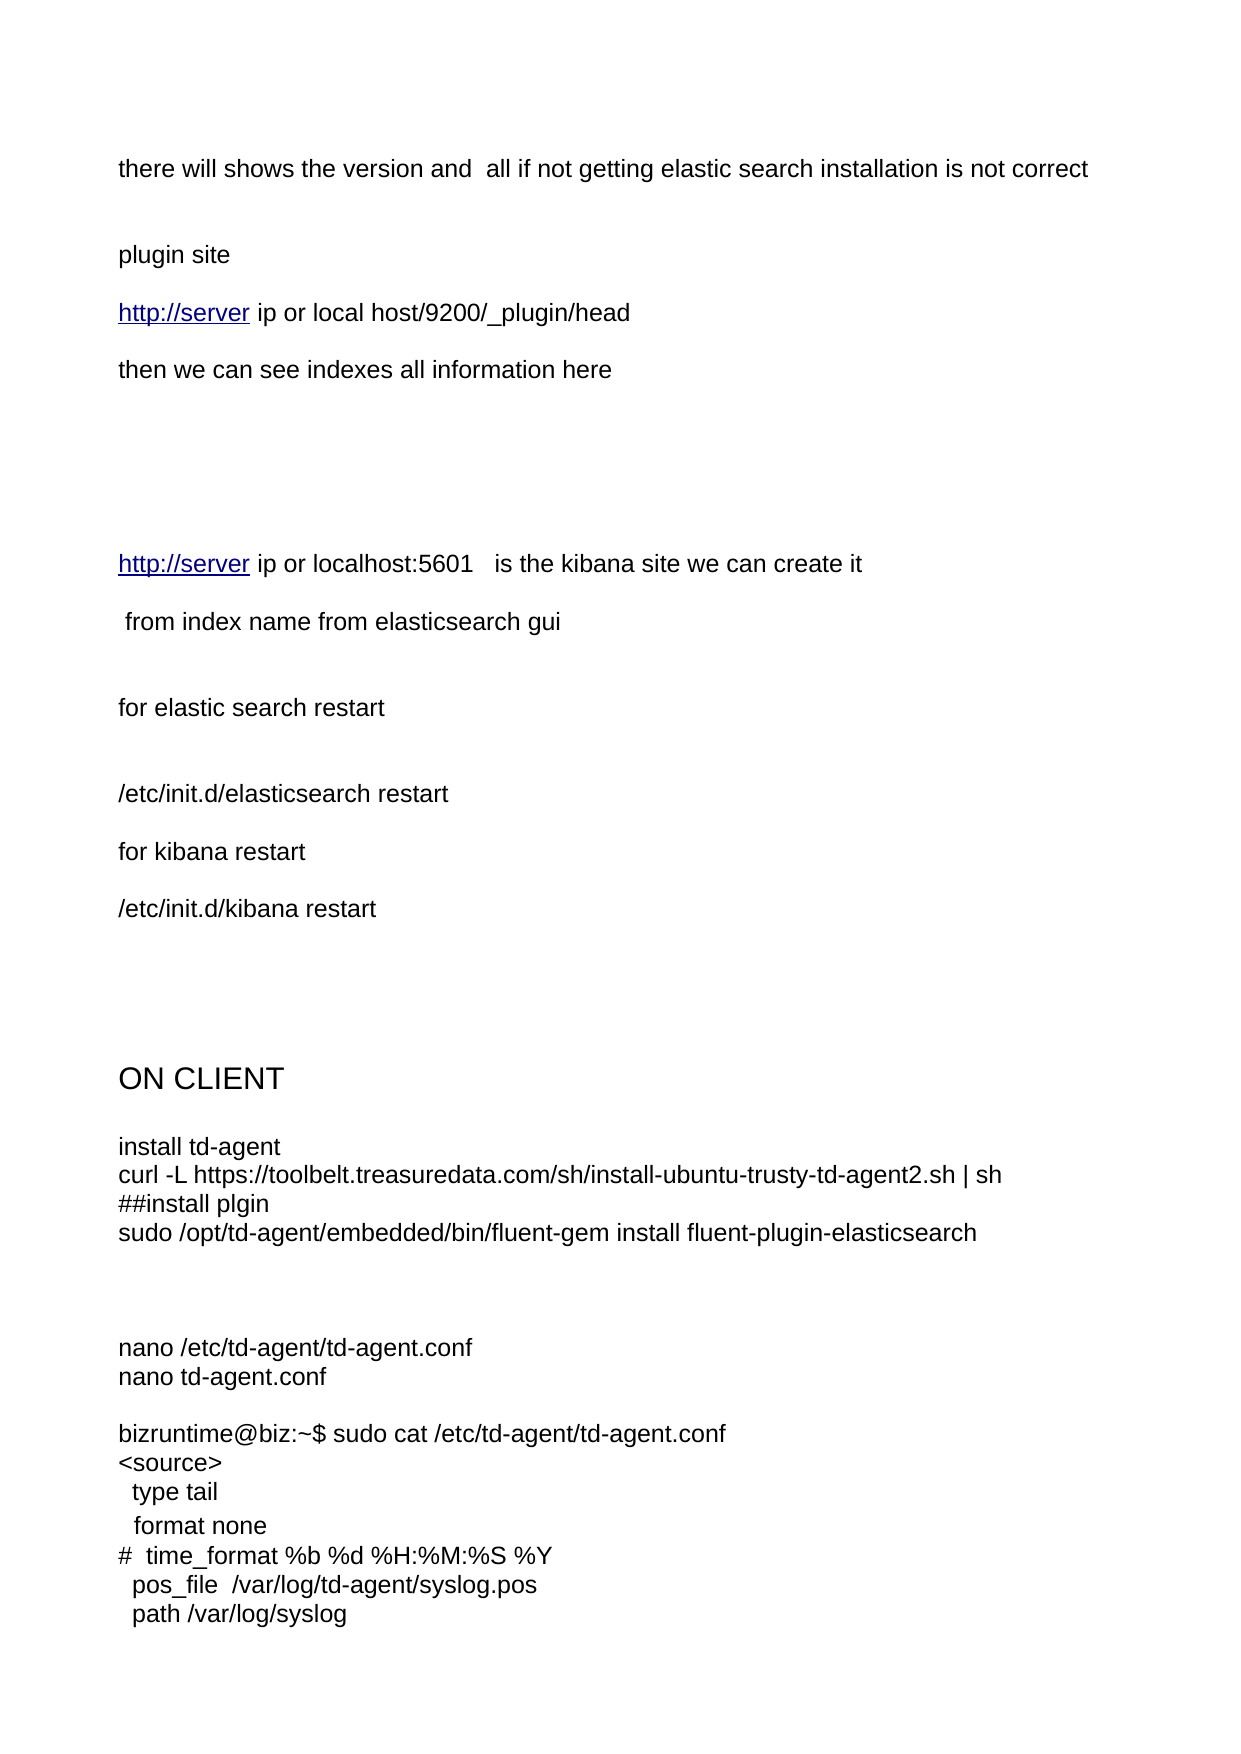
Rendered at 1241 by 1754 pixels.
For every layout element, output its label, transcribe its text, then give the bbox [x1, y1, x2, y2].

text <source> [118, 1448, 1122, 1477]
text /etc/init.d/elasticsearch restart [118, 779, 1122, 808]
text nano td-agent.conf [118, 1362, 1122, 1390]
text path /var/log/syslog [118, 1599, 1122, 1627]
text for kibana restart [118, 837, 1122, 866]
text /etc/init.d/kibana restart [118, 894, 1122, 923]
text http://server ip or local host/9200/_plugin/head [118, 298, 1122, 327]
text # time_format %b %d %H:%M:%S %Y [118, 1541, 1122, 1570]
text there will shows the version and all if not getting elastic search installation is not correct [118, 154, 1122, 183]
text then we can see indexes all information here [118, 355, 1122, 384]
text http://server ip or localhost:5601 is the kibana site we can create it [118, 549, 1122, 578]
text pos_file /var/log/td-agent/syslog.pos [118, 1570, 1122, 1599]
text type tail [118, 1477, 1122, 1505]
text for elastic search restart [118, 693, 1122, 722]
text sudo /opt/td-agent/embedded/bin/fluent-gem install fluent-plugin-elasticsearch [118, 1218, 1122, 1247]
text install td-agent [118, 1132, 1122, 1160]
text ON CLIENT [118, 1060, 1122, 1096]
text format none [118, 1505, 1122, 1541]
text plugin site [118, 240, 1122, 269]
text bizruntime@biz:~$ sudo cat /etc/td-agent/td-agent.conf [118, 1419, 1122, 1448]
text from index name from elasticsearch gui [118, 607, 1122, 636]
text ##install plgin [118, 1189, 1122, 1218]
text curl -L https://toolbelt.treasuredata.com/sh/install-ubuntu-trusty-td-agent2.sh | sh [118, 1160, 1122, 1189]
text nano /etc/td-agent/td-agent.conf [118, 1333, 1122, 1362]
